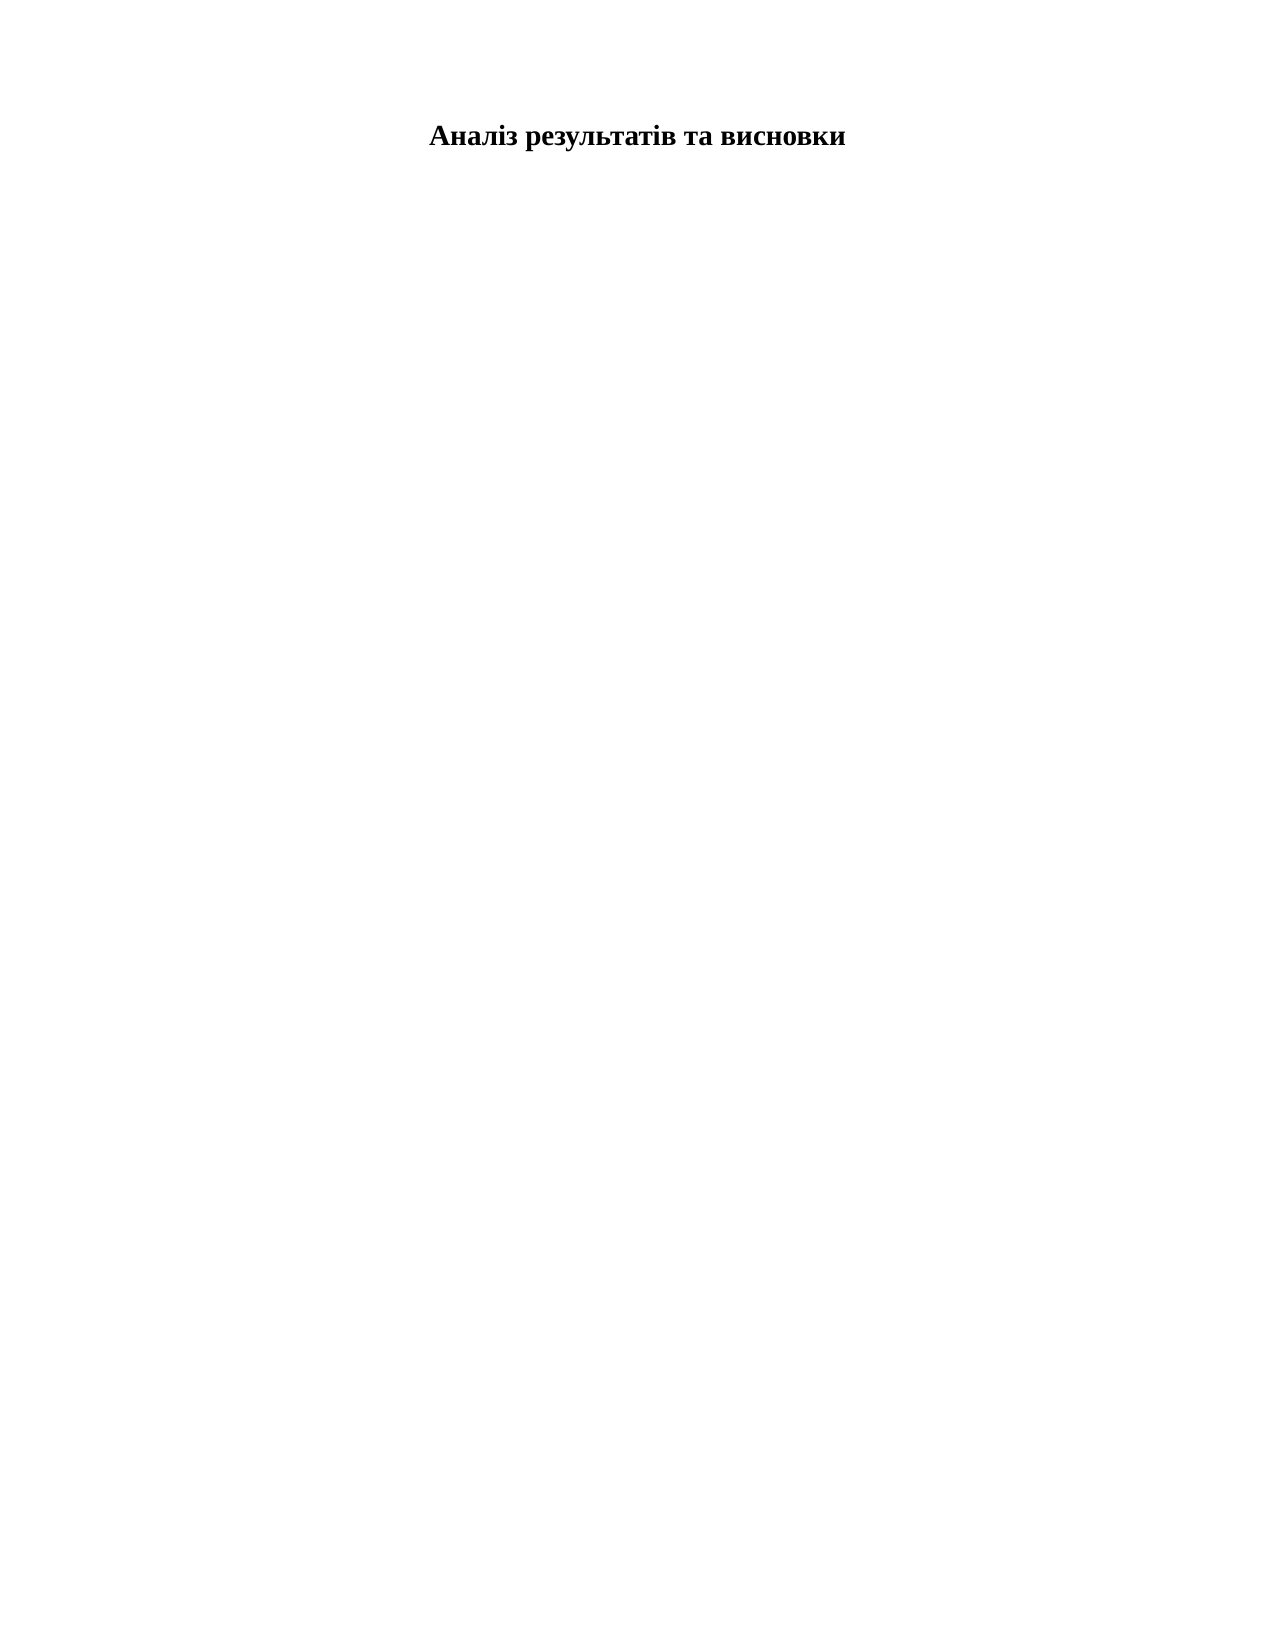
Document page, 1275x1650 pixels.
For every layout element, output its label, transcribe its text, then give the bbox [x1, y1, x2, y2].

text Аналіз результатів та висновки [118, 118, 1157, 152]
